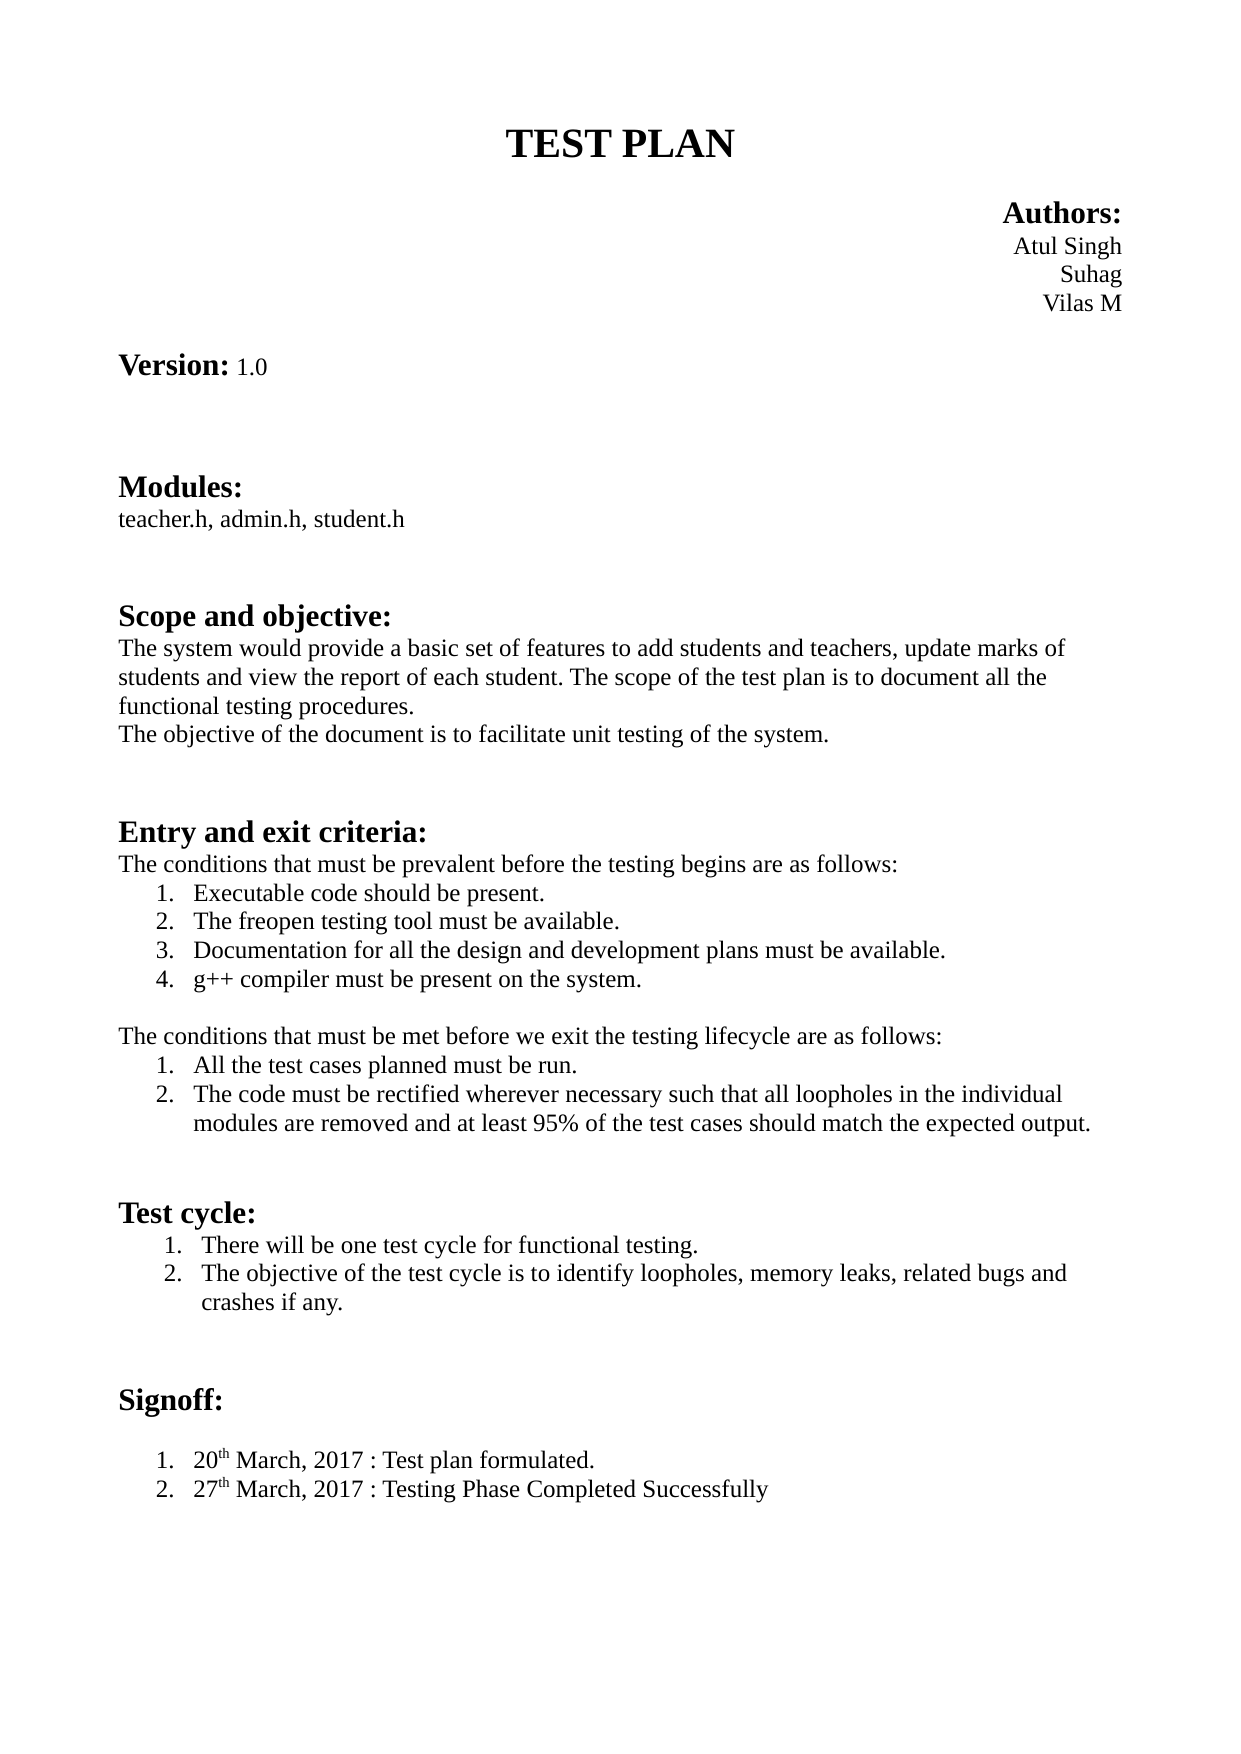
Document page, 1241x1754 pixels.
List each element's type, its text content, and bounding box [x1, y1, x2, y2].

text Modules: [118, 468, 1122, 504]
list Executable code should be present. [156, 878, 1122, 906]
text teacher.h, admin.h, student.h [118, 504, 1122, 533]
text Suhag [118, 259, 1122, 288]
text Entry and exit criteria: [118, 813, 1122, 849]
text The conditions that must be prevalent before the testing begins are as follows: [118, 849, 1122, 878]
list The objective of the test cycle is to identify loopholes, memory leaks, related bugs and crashes if any. [163, 1258, 1122, 1316]
text Signoff: [118, 1381, 1122, 1417]
list The code must be rectified wherever necessary such that all loopholes in the individual modules are removed and at least 95% of the test cases should match the expected output. [156, 1079, 1122, 1136]
text Test cycle: [118, 1194, 1122, 1230]
list The freopen testing tool must be available. [156, 906, 1122, 935]
list 20th March, 2017 : Test plan formulated. [156, 1445, 1122, 1474]
text TEST PLAN [118, 118, 1122, 166]
text Vilas M [118, 288, 1122, 317]
list There will be one test cycle for functional testing. [163, 1230, 1122, 1258]
text The system would provide a basic set of features to add students and teachers, update marks of students and view the report of each student. The scope of the test plan is to document all the functional testing procedures. [118, 633, 1122, 719]
text Atul Singh [118, 231, 1122, 259]
text Scope and objective: [118, 597, 1122, 633]
text The conditions that must be met before we exit the testing lifecycle are as follows: [118, 1021, 1122, 1050]
text Version: 1.0 [118, 346, 1122, 382]
list Documentation for all the design and development plans must be available. [156, 935, 1122, 964]
text The objective of the document is to facilitate unit testing of the system. [118, 719, 1122, 748]
list All the test cases planned must be run. [156, 1050, 1122, 1079]
list g++ compiler must be present on the system. [156, 964, 1122, 993]
text 2. 27th March, 2017 : Testing Phase Completed Successfully [118, 1474, 1122, 1503]
text Authors: [118, 195, 1122, 231]
